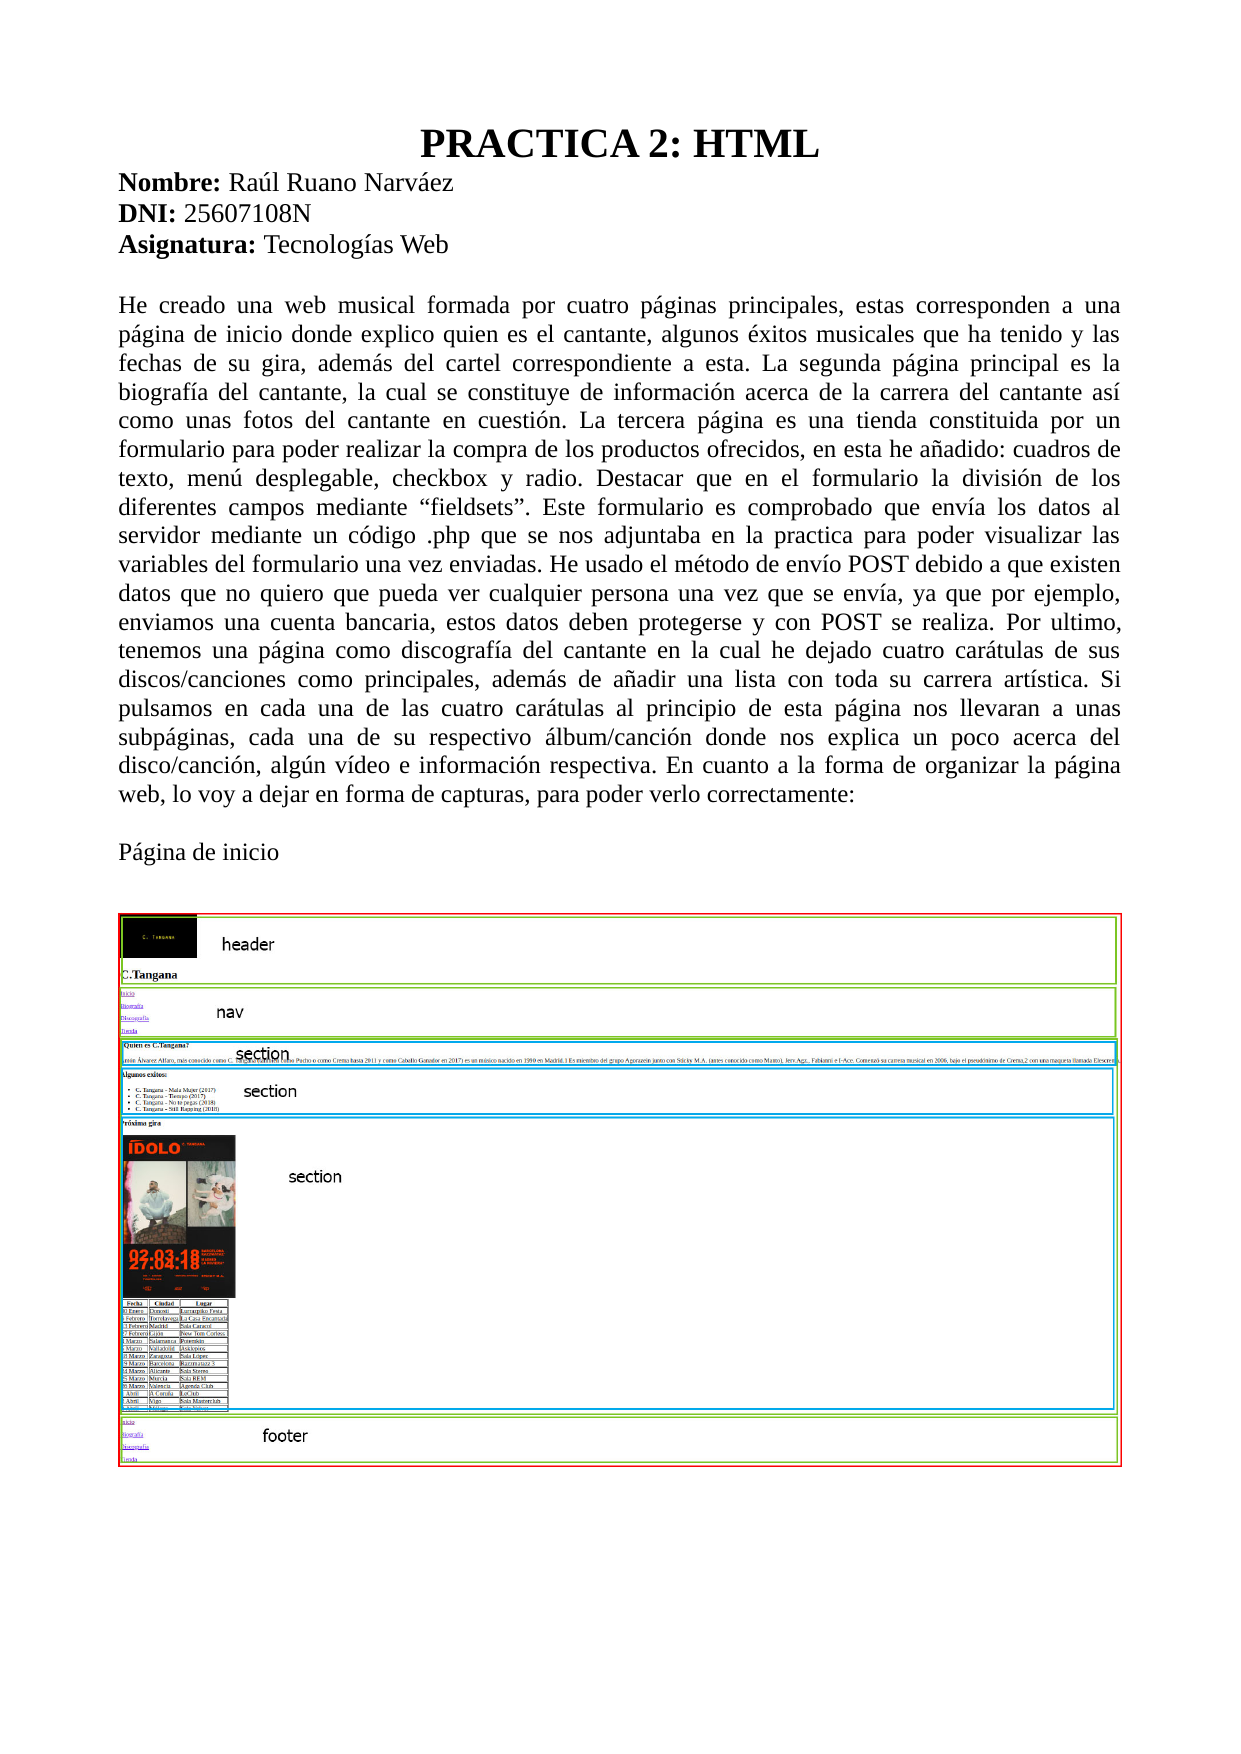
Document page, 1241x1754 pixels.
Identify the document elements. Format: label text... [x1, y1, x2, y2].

text DNI: 25607108N [118, 197, 1122, 228]
text Página de inicio [118, 837, 1122, 866]
text Nombre: Raúl Ruano Narváez [118, 166, 1122, 197]
picture [118, 912, 1123, 1468]
text PRACTICA 2: HTML [118, 118, 1122, 166]
text Asignatura: Tecnologías Web [118, 228, 1122, 259]
text He creado una web musical formada por cuatro páginas principales, estas corresponden a una página de inicio donde explico quien es el cantante, algunos éxitos musicales que ha tenido y las fechas de su gira, además del cartel correspondiente a esta. La segunda página principal es la biografía del cantante, la cual se constituye de información acerca de la carrera del cantante así como unas fotos del cantante en cuestión. La tercera página es una tienda constituida por un formulario para poder realizar la compra de los productos ofrecidos, en esta he añadido: cuadros de texto, menú desplegable, checkbox y radio. Destacar que en el formulario la división de los diferentes campos mediante “fieldsets”. Este formulario es comprobado que envía los datos al servidor mediante un código .php que se nos adjuntaba en la practica para poder visualizar las variables del formulario una vez enviadas. He usado el método de envío POST debido a que existen datos que no quiero que pueda ver cualquier persona una vez que se envía, ya que por ejemplo, enviamos una cuenta bancaria, estos datos deben protegerse y con POST se realiza. Por ultimo, tenemos una página como discografía del cantante en la cual he dejado cuatro carátulas de sus discos/canciones como principales, además de añadir una lista con toda su carrera artística. Si pulsamos en cada una de las cuatro carátulas al principio de esta página nos llevaran a unas subpáginas, cada una de su respectivo álbum/canción donde nos explica un poco acerca del disco/canción, algún vídeo e información respectiva. En cuanto a la forma de organizar la página web, lo voy a dejar en forma de capturas, para poder verlo correctamente: [118, 291, 1122, 808]
